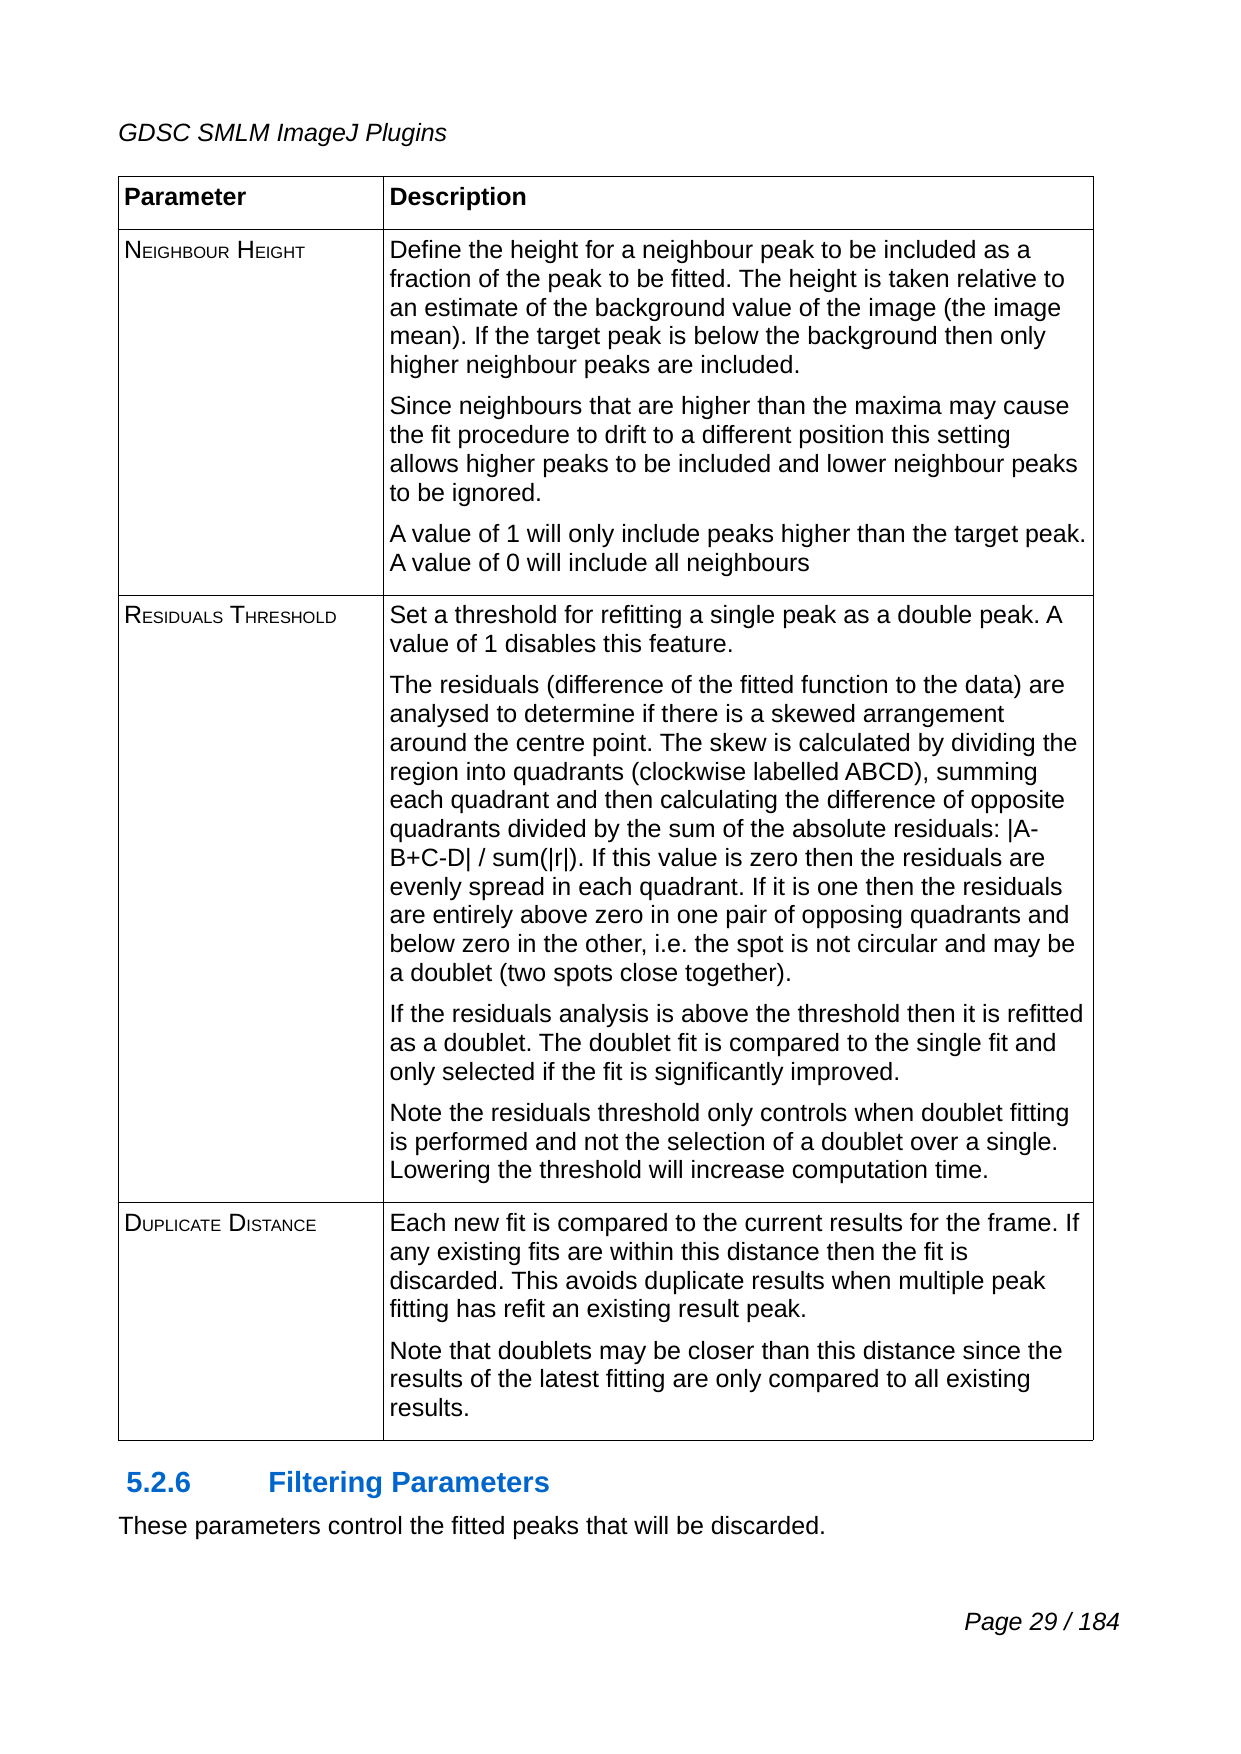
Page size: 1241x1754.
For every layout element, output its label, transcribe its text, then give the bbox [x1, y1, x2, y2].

table_cell Set a threshold for refitting a single peak as a double peak. A value of 1 disables this feature. The residuals (difference of the fitted function to the data) are analysed to determine if there is a skewed arrangement around the centre point. The skew is calculated by dividing the region into quadrants (clockwise labelled ABCD), summing each quadrant and then calculating the difference of opposite quadrants divided by the sum of the absolute residuals: |A-B+C-D| / sum(|r|). If this value is zero then the residuals are evenly spread in each quadrant. If it is one then the residuals are entirely above zero in one pair of opposing quadrants and below zero in the other, i.e. the spot is not circular and may be a doublet (two spots close together). If the residuals analysis is above the threshold then it is refitted as a doublet. The doublet fit is compared to the single fit and only selected if the fit is significantly improved. Note the residuals threshold only controls when doublet fitting is performed and not the selection of a doublet over a single. Lowering the threshold will increase computation time. [384, 596, 1093, 1202]
table_cell Duplicate Distance [119, 1203, 383, 1440]
table_header Parameter [119, 177, 383, 229]
table_cell Residuals Threshold [119, 596, 383, 1202]
subtitle Filtering Parameters [118, 1465, 1122, 1499]
table_header Description [384, 177, 1093, 229]
table_cell Neighbour Height [119, 230, 383, 594]
text These parameters control the fitted peaks that will be discarded. [118, 1511, 1122, 1540]
table_cell Define the height for a neighbour peak to be included as a fraction of the peak to be fitted. The height is taken relative to an estimate of the background value of the image (the image mean). If the target peak is below the background then only higher neighbour peaks are included. Since neighbours that are higher than the maxima may cause the fit procedure to drift to a different position this setting allows higher peaks to be included and lower neighbour peaks to be ignored. A value of 1 will only include peaks higher than the target peak. A value of 0 will include all neighbours [384, 230, 1093, 594]
table_cell Each new fit is compared to the current results for the frame. If any existing fits are within this distance then the fit is discarded. This avoids duplicate results when multiple peak fitting has refit an existing result peak. Note that doublets may be closer than this distance since the results of the latest fitting are only compared to all existing results. [384, 1203, 1093, 1440]
